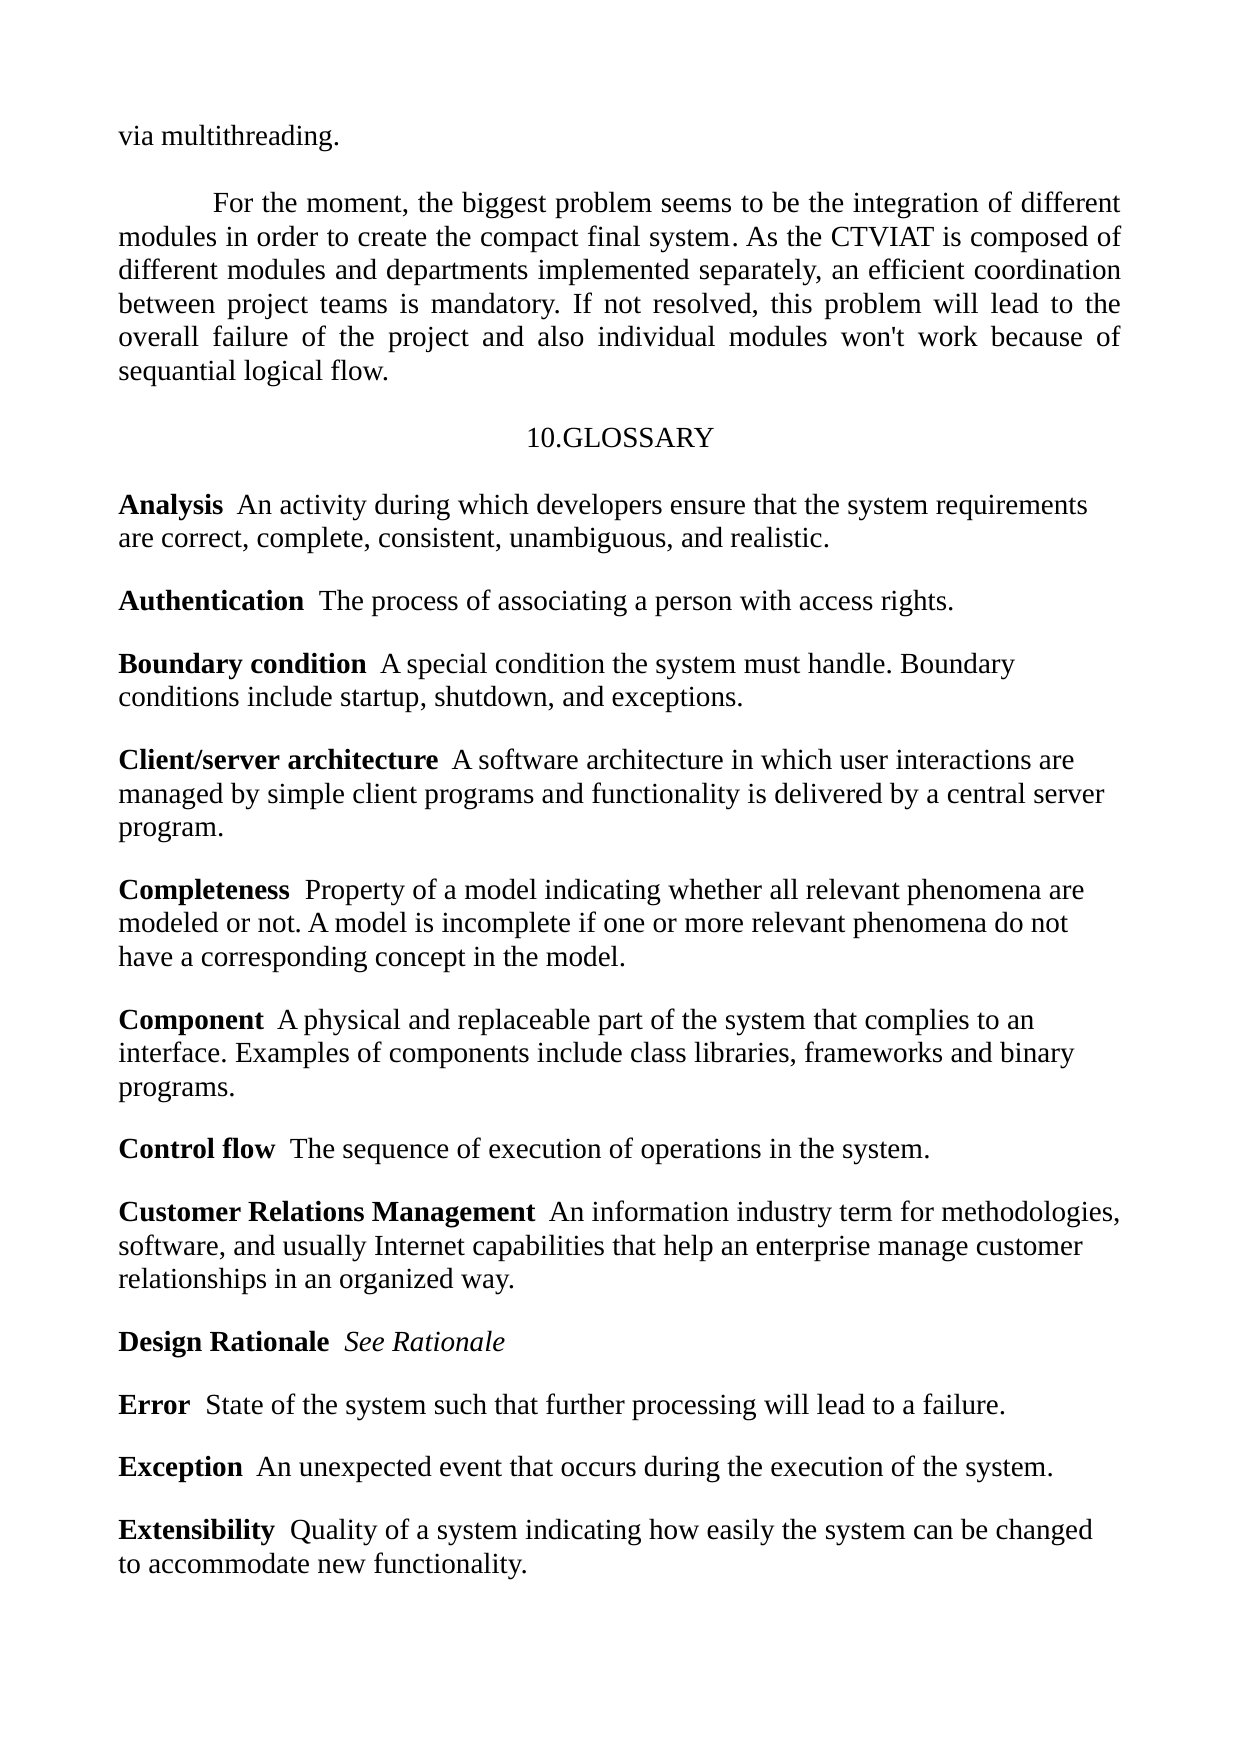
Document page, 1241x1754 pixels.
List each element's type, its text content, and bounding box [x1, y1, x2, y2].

text Design Rationale See Rationale [118, 1324, 1122, 1358]
text Exception An unexpected event that occurs during the execution of the system. [118, 1449, 1122, 1483]
text Customer Relations Management An information industry term for methodologies, software, and usually Internet capabilities that help an enterprise manage customer relationships in an organized way. [118, 1194, 1122, 1295]
text Authentication The process of associating a person with access rights. [118, 583, 1122, 617]
text Error State of the system such that further processing will lead to a failure. [118, 1387, 1122, 1420]
text Client/server architecture A software architecture in which user interactions are managed by simple client programs and functionality is delivered by a central server program. [118, 742, 1122, 843]
text Extensibility Quality of a system indicating how easily the system can be changed to accommodate new functionality. [118, 1512, 1122, 1579]
text via multithreading. [118, 118, 1122, 152]
text Boundary condition A special condition the system must handle. Boundary conditions include startup, shutdown, and exceptions. [118, 646, 1122, 713]
text Completeness Property of a model indicating whether all relevant phenomena are modeled or not. A model is incomplete if one or more relevant phenomena do not have a corresponding concept in the model. [118, 872, 1122, 973]
text Analysis An activity during which developers ensure that the system requirements are correct, complete, consistent, unambiguous, and realistic. [118, 487, 1122, 554]
list 10.GLOSSARY [118, 420, 1122, 453]
text For the moment, the biggest problem seems to be the integration of different modules in order to create the compact final system. As the CTVIAT is composed of different modules and departments implemented separately, an efficient coordination between project teams is mandatory. If not resolved, this problem will lead to the overall failure of the project and also individual modules won't work because of sequantial logical flow. [118, 185, 1122, 386]
text Component A physical and replaceable part of the system that complies to an interface. Examples of components include class libraries, frameworks and binary programs. [118, 1002, 1122, 1102]
text Control flow The sequence of execution of operations in the system. [118, 1132, 1122, 1165]
